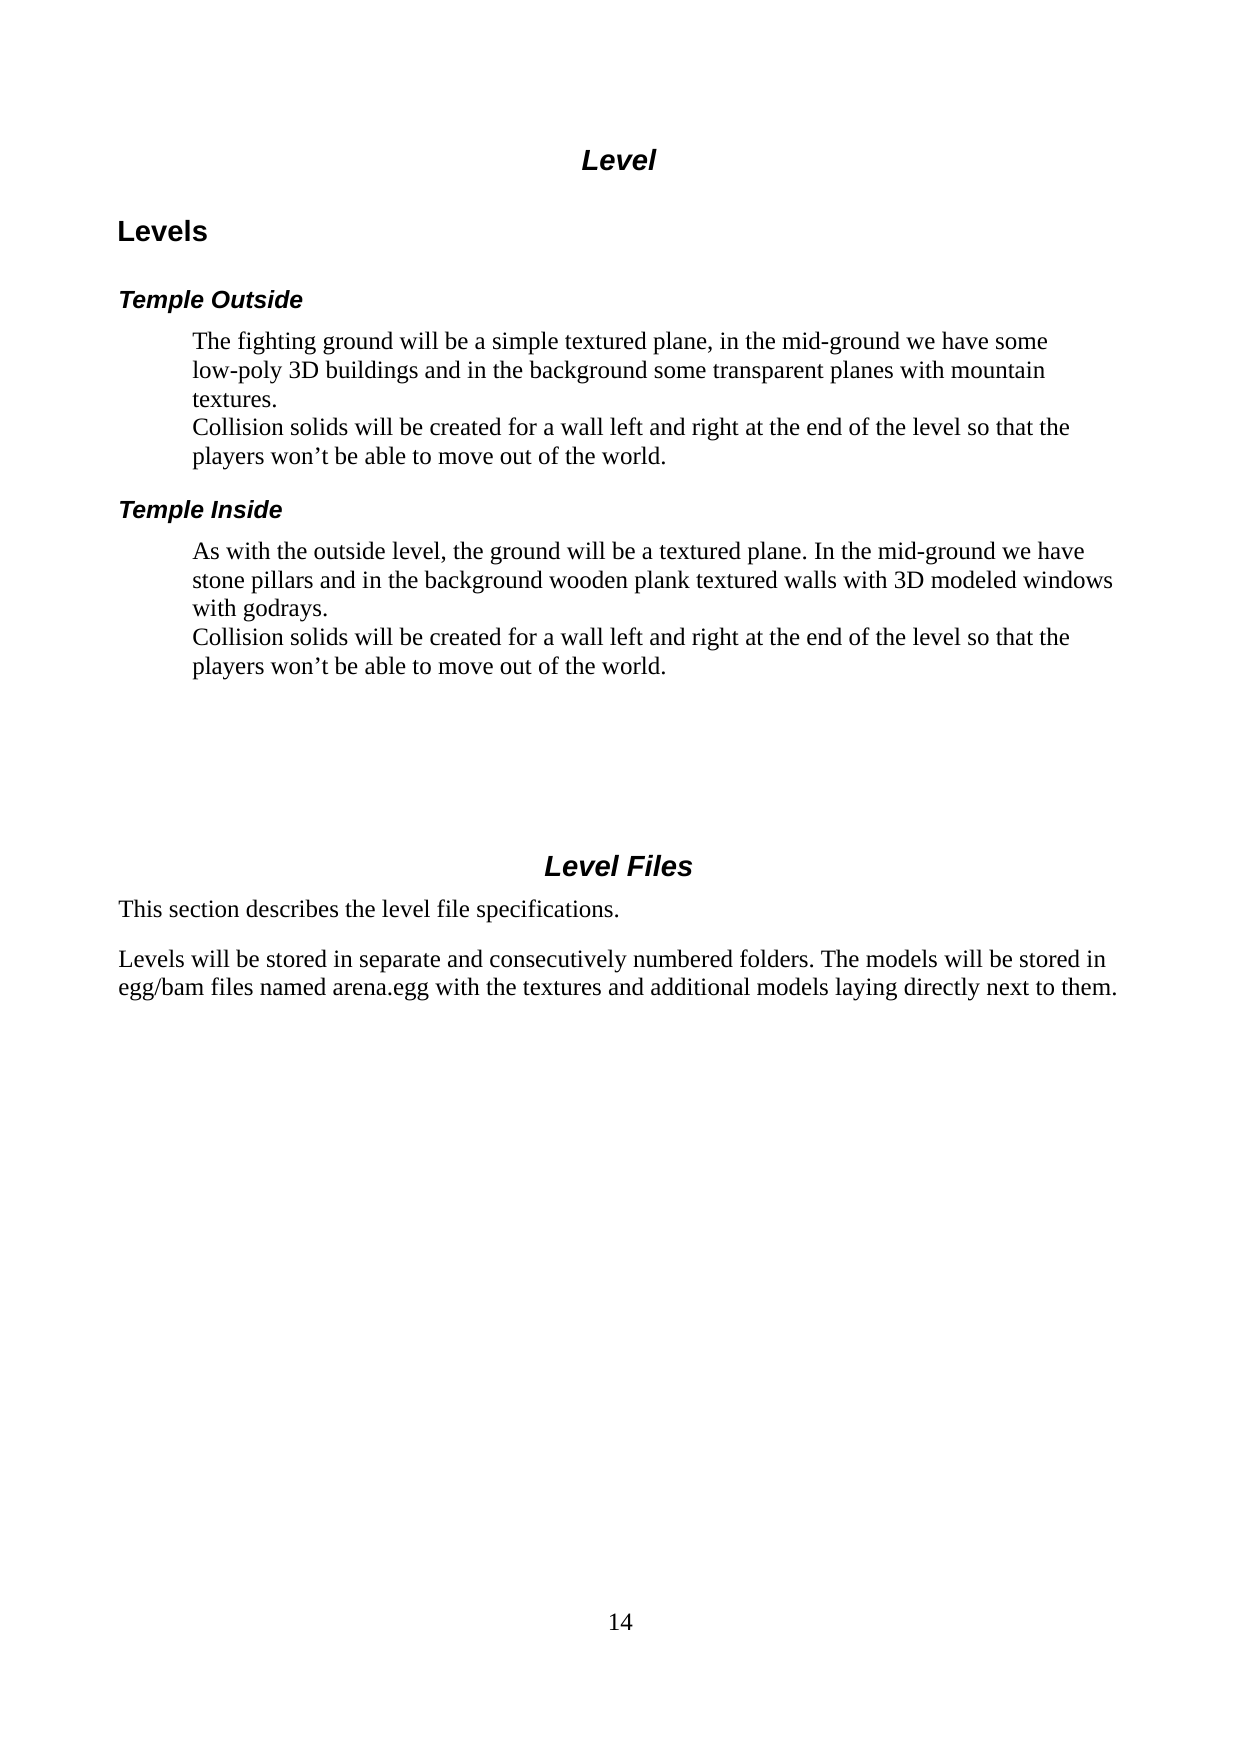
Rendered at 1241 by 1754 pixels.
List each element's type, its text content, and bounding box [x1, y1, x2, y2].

subtitle Levels [117, 214, 1122, 248]
text As with the outside level, the ground will be a textured plane. In the mid-ground we have stone pillars and in the background wooden plank textured walls with 3D modeled windows with godrays. [118, 536, 1122, 622]
text Levels will be stored in separate and consecutively numbered folders. The models will be stored in egg/bam files named arena.egg with the textures and additional models laying directly next to them. [118, 944, 1122, 1001]
subtitle Temple Outside [118, 285, 1122, 314]
subtitle Temple Inside [118, 495, 1122, 523]
text The fighting ground will be a simple textured plane, in the mid-ground we have some [118, 326, 1122, 355]
subtitle Level [118, 143, 1122, 177]
text This section describes the level file specifications. [118, 894, 1122, 923]
subtitle Level Files [118, 848, 1122, 882]
text Collision solids will be created for a wall left and right at the end of the level so that the players won’t be able to move out of the world. [118, 622, 1122, 680]
text low-poly 3D buildings and in the background some transparent planes with mountain textures. [118, 355, 1122, 412]
text Collision solids will be created for a wall left and right at the end of the level so that the players won’t be able to move out of the world. [118, 412, 1122, 470]
